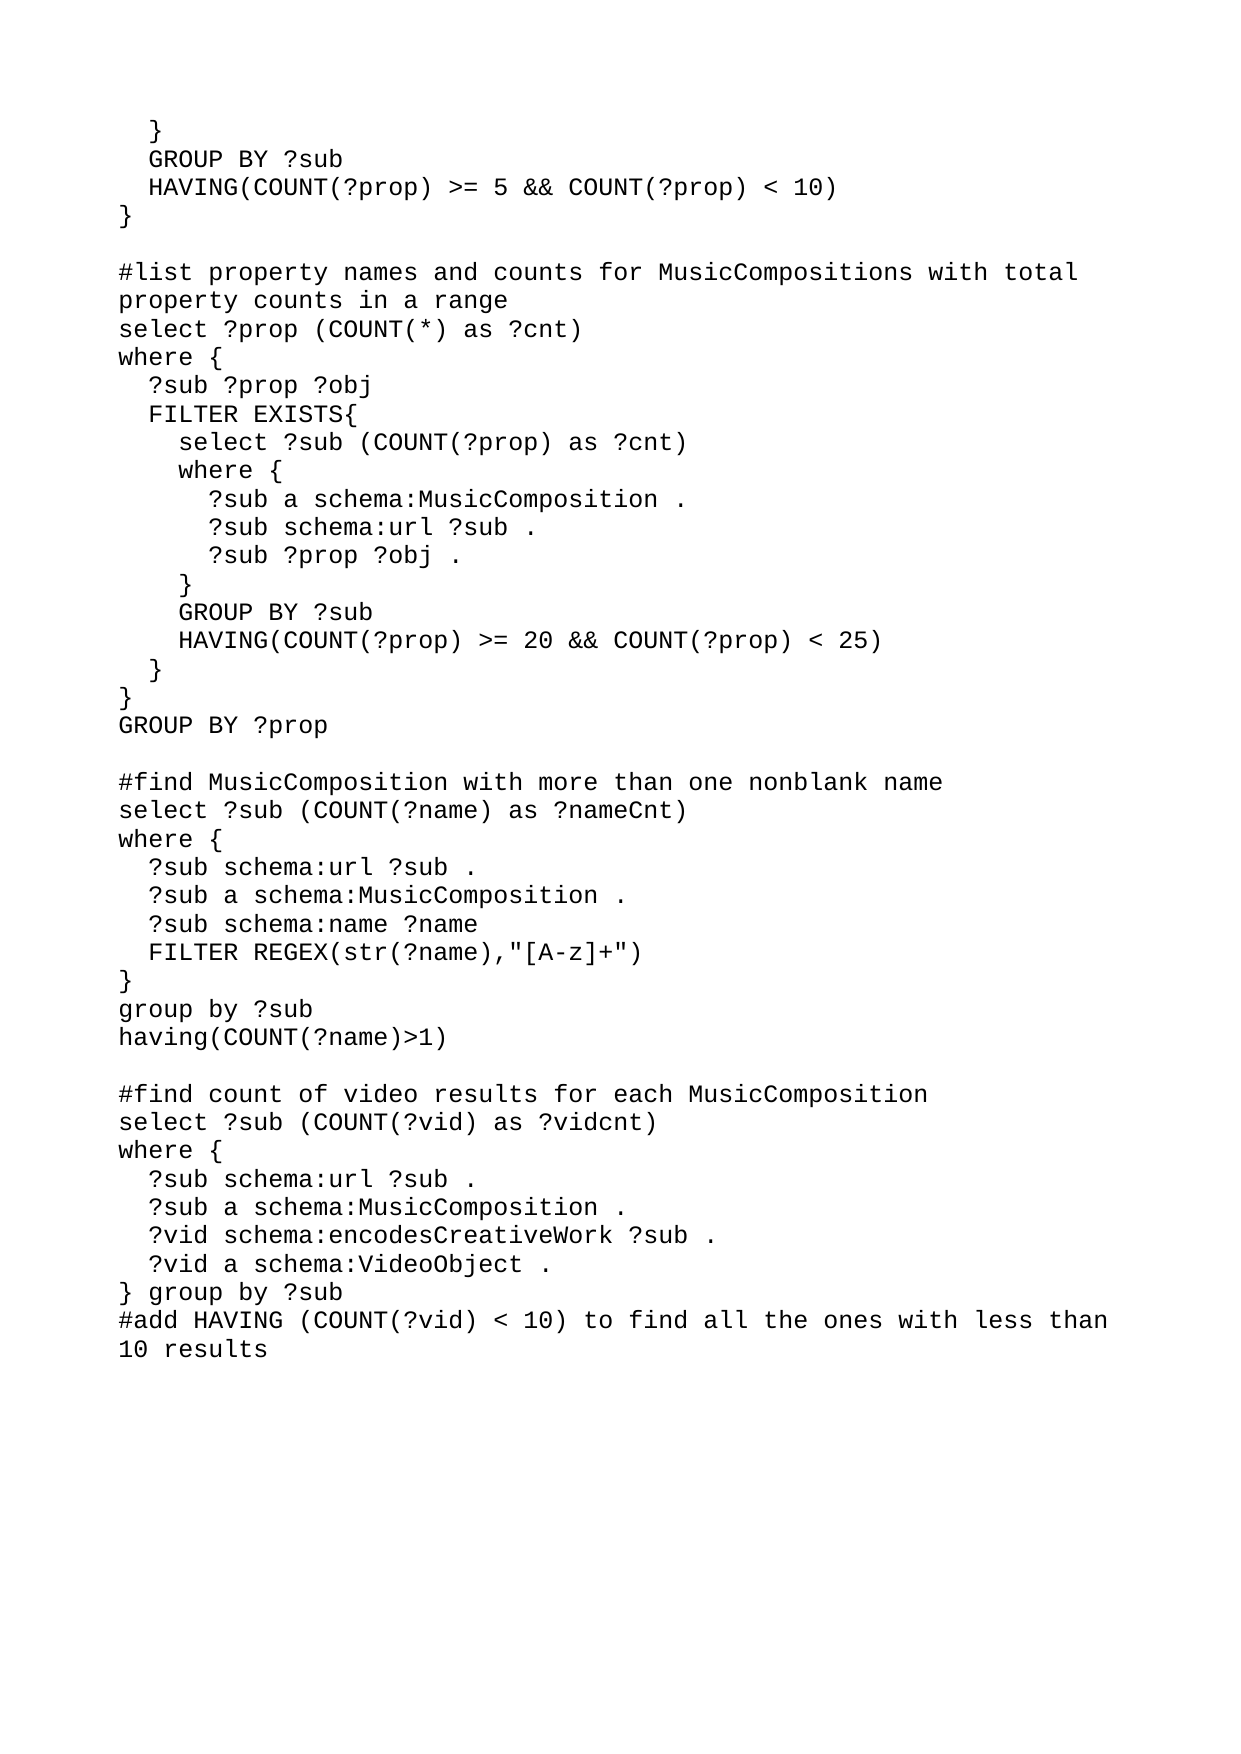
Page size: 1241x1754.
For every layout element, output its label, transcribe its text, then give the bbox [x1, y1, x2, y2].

text } [118, 118, 1122, 146]
text #list property names and counts for MusicCompositions with total property counts in a range [118, 260, 1122, 316]
text where { [118, 826, 1122, 855]
text FILTER EXISTS{ [118, 401, 1122, 430]
text GROUP BY ?prop [118, 713, 1122, 741]
text GROUP BY ?sub [118, 146, 1122, 175]
text select ?sub (COUNT(?vid) as ?vidcnt) [118, 1110, 1122, 1138]
text } group by ?sub [118, 1280, 1122, 1308]
text select ?prop (COUNT(*) as ?cnt) [118, 316, 1122, 345]
text where { [118, 458, 1122, 486]
text } [118, 968, 1122, 996]
text ?sub schema:name ?name [118, 911, 1122, 940]
text where { [118, 1138, 1122, 1166]
text ?sub a schema:MusicComposition . [118, 1195, 1122, 1223]
text having(COUNT(?name)>1) [118, 1025, 1122, 1053]
text ?sub schema:url ?sub . [118, 1166, 1122, 1195]
text ?vid schema:encodesCreativeWork ?sub . [118, 1223, 1122, 1251]
text ?sub ?prop ?obj . [118, 543, 1122, 571]
text #find count of video results for each MusicComposition [118, 1081, 1122, 1110]
text ?vid a schema:VideoObject . [118, 1251, 1122, 1280]
text HAVING(COUNT(?prop) >= 5 && COUNT(?prop) < 10) [118, 175, 1122, 203]
text FILTER REGEX(str(?name),"[A-z]+") [118, 940, 1122, 968]
text ?sub a schema:MusicComposition . [118, 883, 1122, 911]
text ?sub schema:url ?sub . [118, 855, 1122, 883]
text select ?sub (COUNT(?name) as ?nameCnt) [118, 798, 1122, 826]
text } [118, 571, 1122, 600]
text GROUP BY ?sub [118, 600, 1122, 628]
text select ?sub (COUNT(?prop) as ?cnt) [118, 430, 1122, 458]
text #find MusicComposition with more than one nonblank name [118, 770, 1122, 798]
text } [118, 656, 1122, 685]
text ?sub schema:url ?sub . [118, 515, 1122, 543]
text } [118, 685, 1122, 713]
text } [118, 203, 1122, 231]
text #add HAVING (COUNT(?vid) < 10) to find all the ones with less than 10 results [118, 1308, 1122, 1365]
text group by ?sub [118, 996, 1122, 1025]
text HAVING(COUNT(?prop) >= 20 && COUNT(?prop) < 25) [118, 628, 1122, 656]
text where { [118, 345, 1122, 373]
text ?sub a schema:MusicComposition . [118, 486, 1122, 515]
text ?sub ?prop ?obj [118, 373, 1122, 401]
